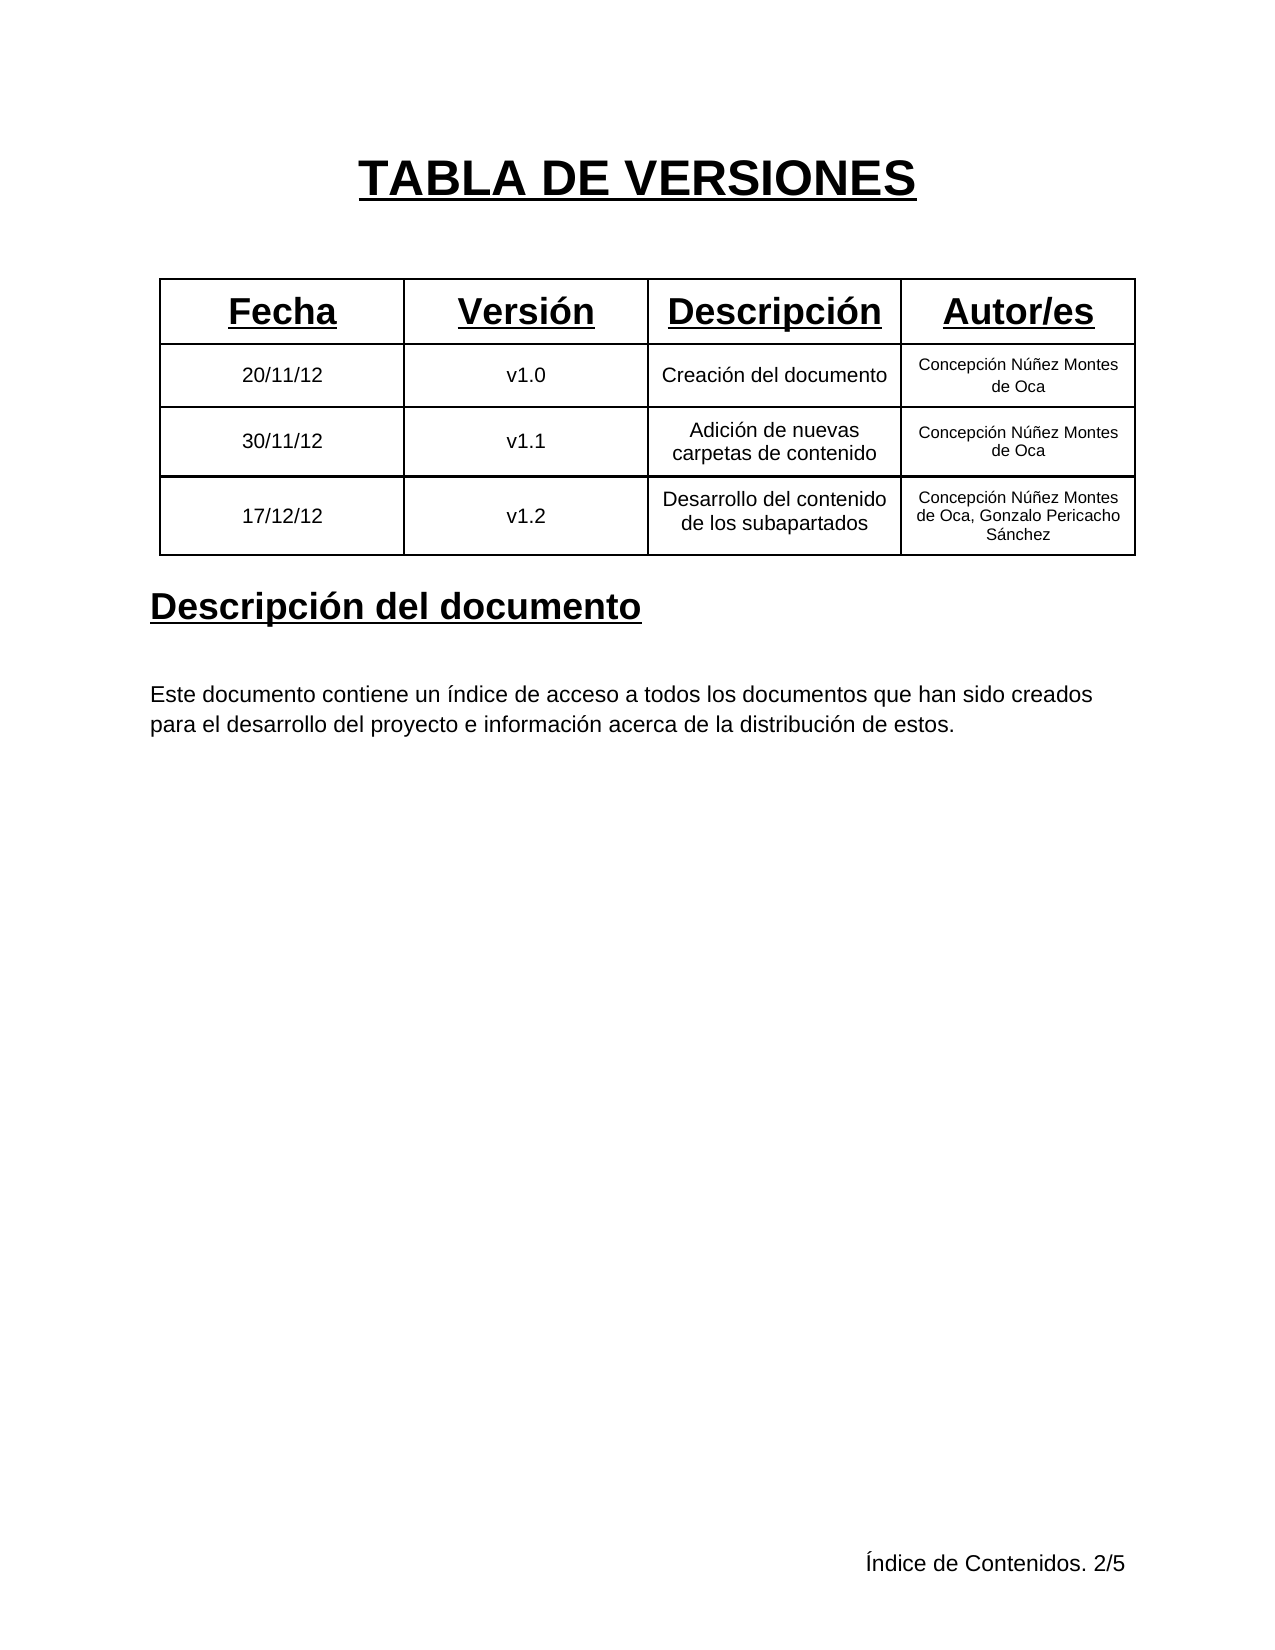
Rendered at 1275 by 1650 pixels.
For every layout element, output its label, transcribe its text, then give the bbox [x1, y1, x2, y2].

text Este documento contiene un índice de acceso a todos los documentos que han sido creados para el desarrollo del proyecto e información acerca de la distribución de estos. [150, 682, 1125, 737]
table_cell Creación del documento [649, 345, 900, 406]
table_header Fecha [161, 280, 403, 343]
table_cell Desarrollo del contenido de los subapartados [649, 478, 900, 554]
table_header Versión [405, 280, 647, 343]
table_cell 17/12/12 [161, 478, 403, 554]
table_cell 30/11/12 [161, 408, 403, 475]
table_cell v1.2 [405, 478, 647, 554]
table_header Autor/es [902, 280, 1134, 343]
table_cell Concepción Núñez Montes de Oca, Gonzalo Pericacho Sánchez [902, 478, 1134, 554]
text Descripción del documento [150, 586, 1125, 628]
table_header Descripción [649, 280, 900, 343]
table_cell v1.0 [405, 345, 647, 406]
table_cell Adición de nuevas carpetas de contenido [649, 408, 900, 475]
table_cell 20/11/12 [161, 345, 403, 406]
table_cell Concepción Núñez Montes de Oca [902, 345, 1134, 406]
text TABLA DE VERSIONES [150, 150, 1125, 206]
table_cell Concepción Núñez Montes de Oca [902, 408, 1134, 475]
table_cell v1.1 [405, 408, 647, 475]
